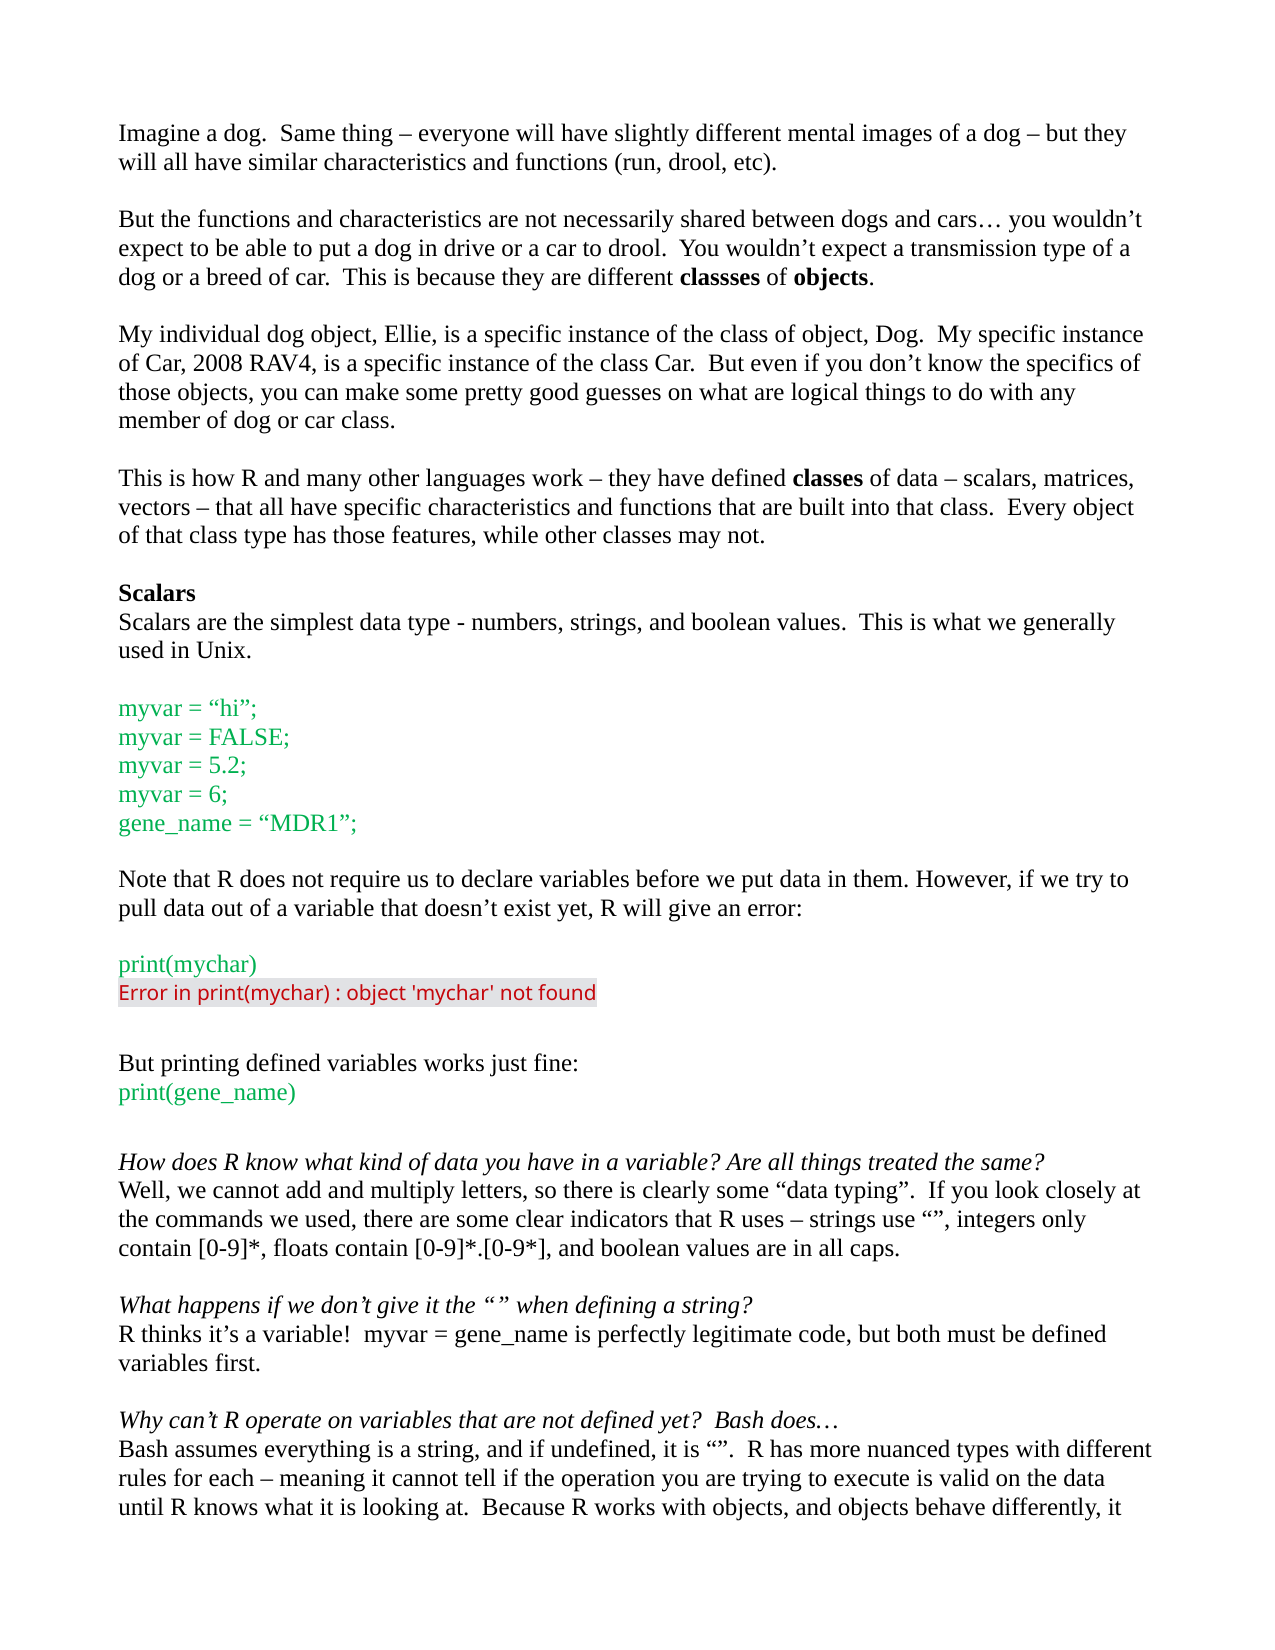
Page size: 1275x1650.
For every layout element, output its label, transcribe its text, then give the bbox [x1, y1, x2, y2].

text How does R know what kind of data you have in a variable? Are all things treated the same? [118, 1147, 1153, 1175]
text This is how R and many other languages work – they have defined classes of data – scalars, matrices, vectors – that all have specific characteristics and functions that are built into that class. Every object of that class type has those features, while other classes may not. [118, 463, 1153, 549]
text But the functions and characteristics are not necessarily shared between dogs and cars… you wouldn’t expect to be able to put a dog in drive or a car to drool. You wouldn’t expect a transmission type of a dog or a breed of car. This is because they are different classses of objects. [118, 204, 1153, 291]
text Well, we cannot add and multiply letters, so there is clearly some “data typing”. If you look closely at the commands we used, there are some clear indicators that R uses – strings use “”, integers only contain [0-9]*, floats contain [0-9]*.[0-9*], and boolean values are in all caps. [118, 1175, 1153, 1262]
text Why can’t R operate on variables that are not defined yet? Bash does… [118, 1405, 1153, 1434]
text myvar = 5.2; [118, 751, 1153, 779]
subtitle Scalars [118, 578, 1153, 607]
text myvar = FALSE; [118, 722, 1153, 751]
text Imagine a dog. Same thing – everyone will have slightly different mental images of a dog – but they will all have similar characteristics and functions (run, drool, etc). [118, 118, 1153, 176]
text myvar = 6; [118, 779, 1153, 808]
text But printing defined variables works just fine: [118, 1048, 1153, 1077]
text myvar = “hi”; [118, 693, 1153, 722]
text Scalars are the simplest data type - numbers, strings, and boolean values. This is what we generally used in Unix. [118, 607, 1153, 664]
text print(gene_name) [118, 1077, 1153, 1105]
text Bash assumes everything is a string, and if undefined, it is “”. R has more nuanced types with different rules for each – meaning it cannot tell if the operation you are trying to execute is valid on the data until R knows what it is looking at. Because R works with objects, and objects behave differently, it [118, 1434, 1153, 1520]
text Note that R does not require us to declare variables before we put data in them. However, if we try to pull data out of a variable that doesn’t exist yet, R will give an error: [118, 864, 1153, 922]
text My individual dog object, Ellie, is a specific instance of the class of object, Dog. My specific instance of Car, 2008 RAV4, is a specific instance of the class Car. But even if you don’t know the specifics of those objects, you can make some pretty good guesses on what are logical things to do with any member of dog or car class. [118, 319, 1153, 434]
text Error in print(mychar) : object 'mychar' not found [118, 978, 1153, 1007]
text R thinks it’s a variable! myvar = gene_name is perfectly legitimate code, but both must be defined variables first. [118, 1319, 1153, 1377]
text What happens if we don’t give it the “” when defining a string? [118, 1290, 1153, 1319]
text gene_name = “MDR1”; [118, 808, 1153, 837]
text print(mychar) [118, 949, 1153, 978]
